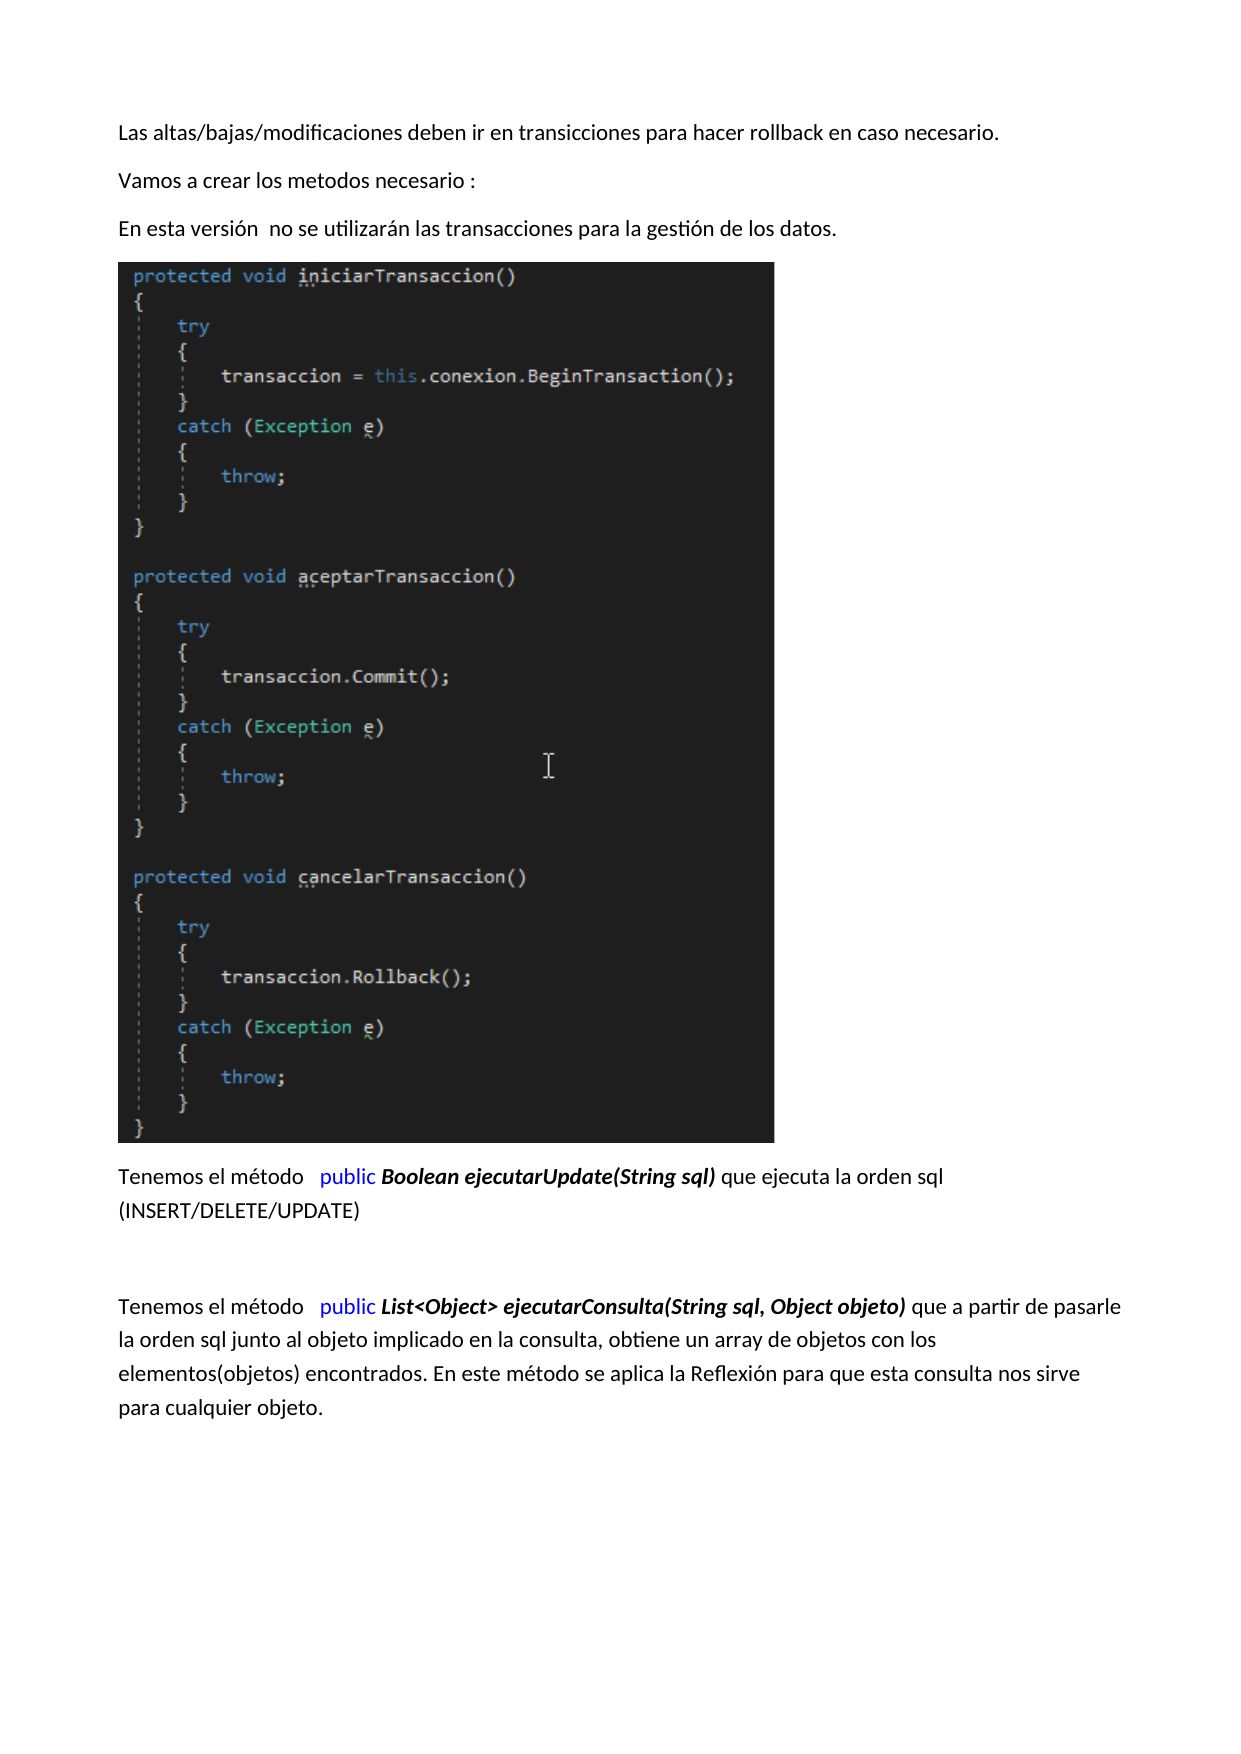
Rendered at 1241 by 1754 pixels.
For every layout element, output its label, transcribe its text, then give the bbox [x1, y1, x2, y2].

text Las altas/bajas/modificaciones deben ir en transicciones para hacer rollback en caso necesario. [118, 118, 1122, 146]
text Vamos a crear los metodos necesario : [118, 166, 1122, 194]
text En esta versión no se utilizarán las transacciones para la gestión de los datos. [118, 214, 1122, 242]
text Tenemos el método public Boolean ejecutarUpdate(String sql) que ejecuta la orden sql (INSERT/DELETE/UPDATE) [118, 1162, 1122, 1224]
text Tenemos el método public List<Object> ejecutarConsulta(String sql, Object objeto) que a partir de pasarle la orden sql junto al objeto implicado en la consulta, obtiene un array de objetos con los elementos(objetos) encontrados. En este método se aplica la Reflexión para que esta consulta nos sirve para cualquier objeto. [118, 1292, 1122, 1421]
